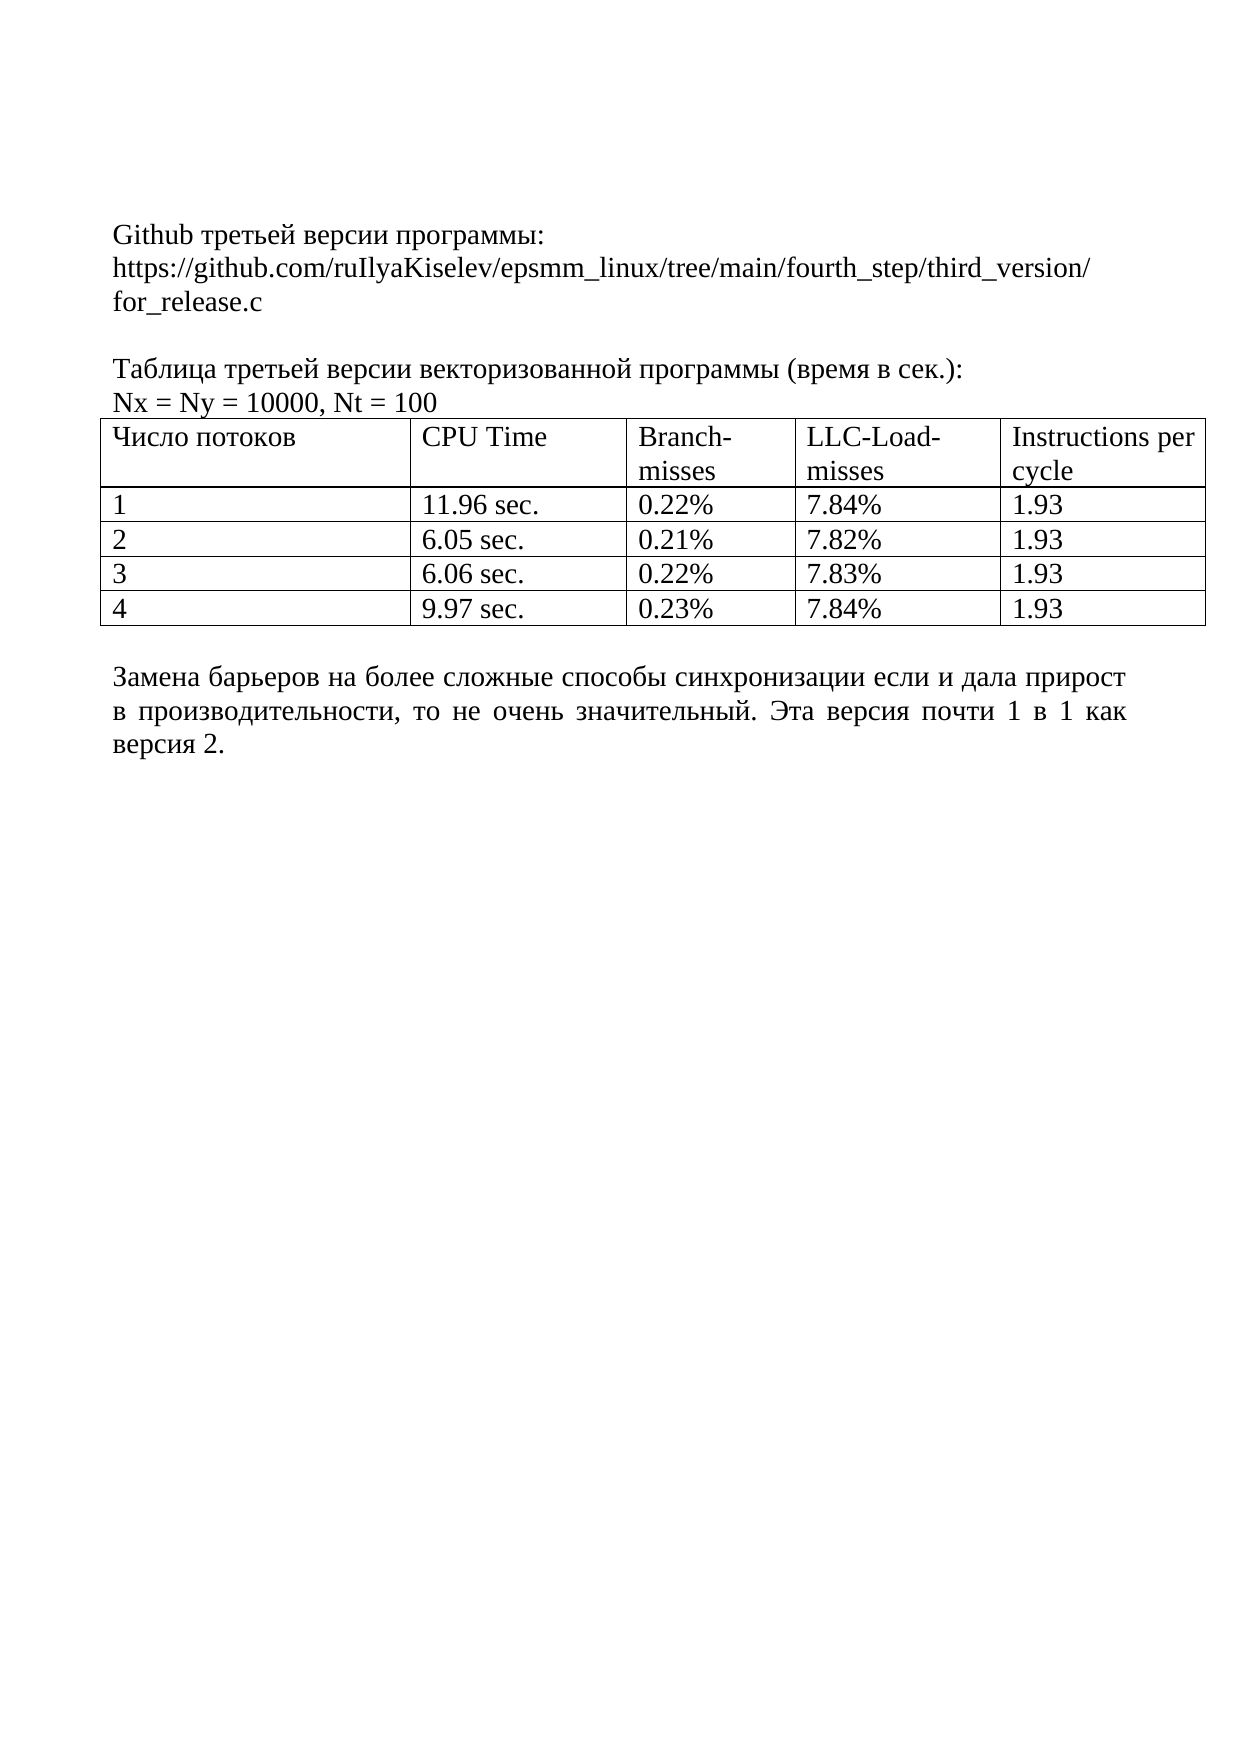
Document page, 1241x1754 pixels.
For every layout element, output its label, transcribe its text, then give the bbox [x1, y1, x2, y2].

table_cell 0.22% [627, 488, 795, 521]
table_cell 9.97 sec. [411, 591, 626, 625]
table_cell 1.93 [1001, 557, 1205, 590]
table_header LLC-Load-misses [796, 419, 1000, 486]
table_cell 11.96 sec. [411, 488, 626, 521]
table_cell 7.83% [796, 557, 1000, 590]
table_cell 1.93 [1001, 522, 1205, 556]
table_cell 4 [101, 591, 410, 625]
table_header Branch-misses [627, 419, 795, 486]
text Nx = Ny = 10000, Nt = 100 [112, 385, 1128, 418]
table_cell 6.05 sec. [411, 522, 626, 556]
table_cell 0.23% [627, 591, 795, 625]
text https://github.com/ruIlyaKiselev/epsmm_linux/tree/main/fourth_step/third_version/for_release.c [112, 251, 1128, 318]
table_header Число потоков [101, 419, 410, 486]
table_cell 2 [101, 522, 410, 556]
table_header Instructions per cycle [1001, 419, 1205, 486]
table_cell 3 [101, 557, 410, 590]
text Таблица третьей версии векторизованной программы (время в сек.): [112, 351, 1128, 385]
text Github третьей версии программы: [112, 217, 1128, 251]
table_cell 6.06 sec. [411, 557, 626, 590]
table_cell 7.82% [796, 522, 1000, 556]
table_cell 1.93 [1001, 591, 1205, 625]
table_cell 0.21% [627, 522, 795, 556]
table_cell 1.93 [1001, 488, 1205, 521]
table_cell 0.22% [627, 557, 795, 590]
text Замена барьеров на более сложные способы синхронизации если и дала прирост в производительности, то не очень значительный. Эта версия почти 1 в 1 как версия 2. [112, 659, 1128, 760]
table_cell 1 [101, 488, 410, 521]
table_header CPU Time [411, 419, 626, 486]
table_cell 7.84% [796, 591, 1000, 625]
table_cell 7.84% [796, 488, 1000, 521]
